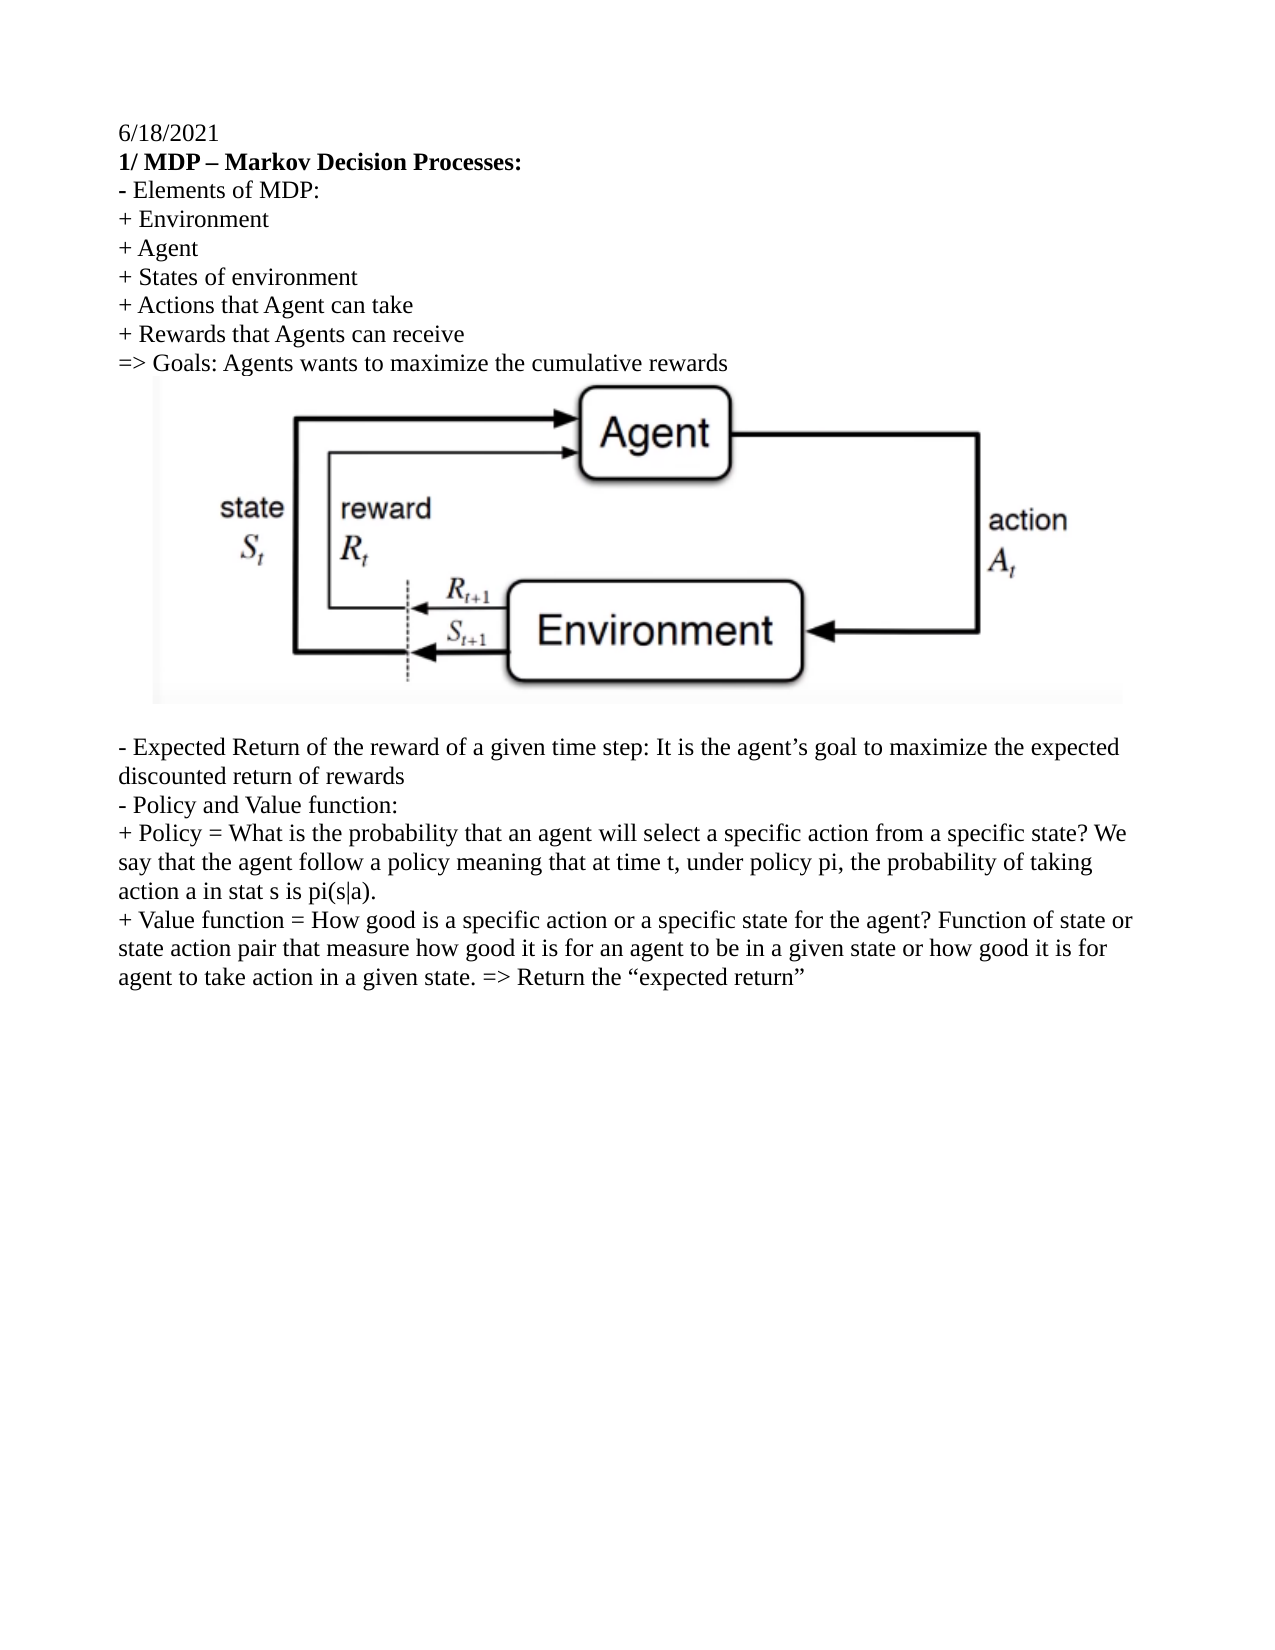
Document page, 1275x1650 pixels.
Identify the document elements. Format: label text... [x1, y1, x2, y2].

text + Actions that Agent can take [118, 291, 1157, 319]
text + States of environment [118, 262, 1157, 291]
text 6/18/2021 [118, 118, 1157, 147]
text + Environment [118, 204, 1157, 233]
text + Value function = How good is a specific action or a specific state for the agent? Function of state or state action pair that measure how good it is for an agent to be in a given state or how good it is for agent to take action in a given state. => Return the “expected return” [118, 905, 1157, 991]
text 1/ MDP – Markov Decision Processes: [118, 147, 1157, 176]
text - Expected Return of the reward of a given time step: It is the agent’s goal to maximize the expected discounted return of rewards [118, 732, 1157, 790]
text - Policy and Value function: [118, 790, 1157, 818]
text - Elements of MDP: [118, 176, 1157, 204]
text => Goals: Agents wants to maximize the cumulative rewards [118, 348, 1157, 377]
text + Rewards that Agents can receive [118, 319, 1157, 348]
text + Agent [118, 233, 1157, 262]
text + Policy = What is the probability that an agent will select a specific action from a specific state? We say that the agent follow a policy meaning that at time t, under policy pi, the probability of taking action a in stat s is pi(s|a). [118, 818, 1157, 905]
picture [152, 376, 1123, 704]
